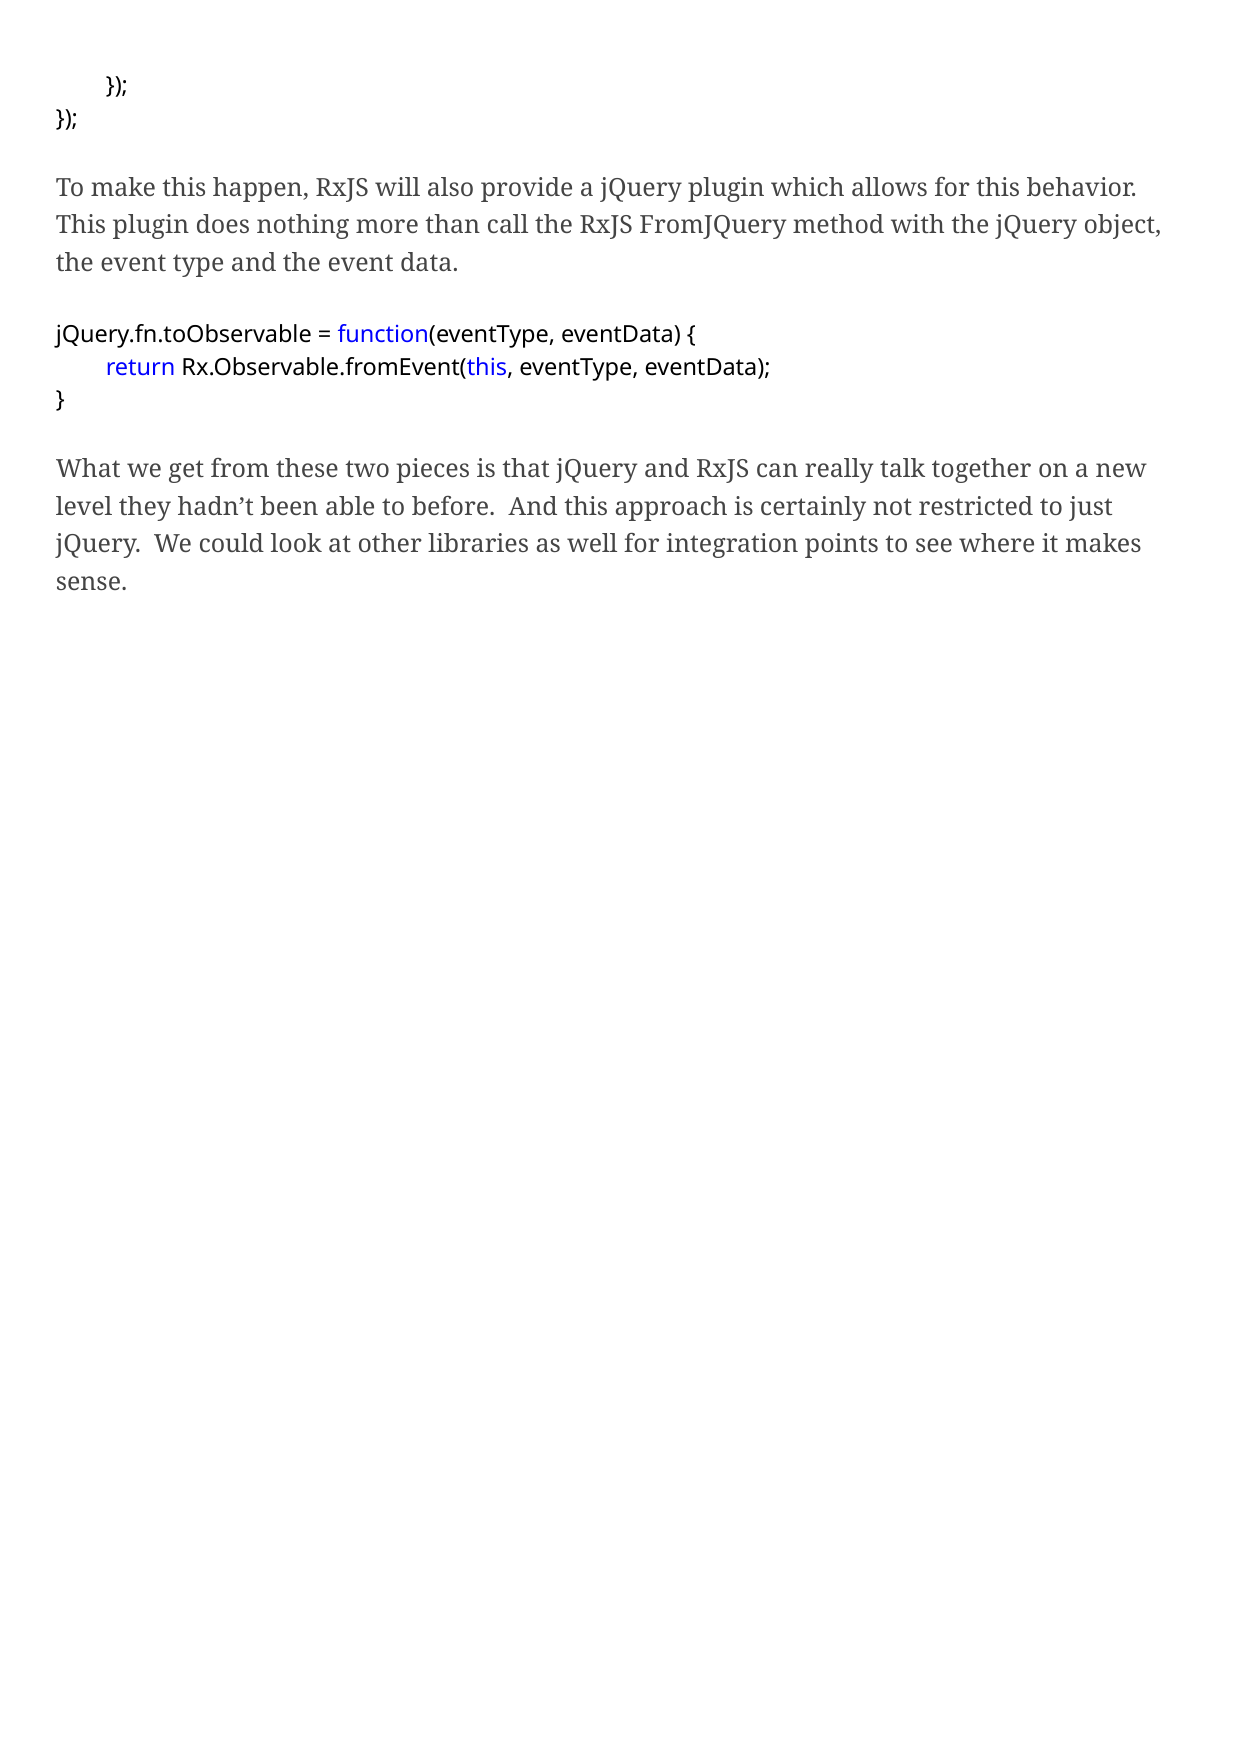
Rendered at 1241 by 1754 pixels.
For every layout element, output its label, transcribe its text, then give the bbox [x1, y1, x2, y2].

text What we get from these two pieces is that jQuery and RxJS can really talk together on a new level they hadn’t been able to before. And this approach is certainly not restricted to just jQuery. We could look at other libraries as well for integration points to see where it makes sense. [56, 447, 1178, 597]
text }); [56, 101, 1178, 133]
text } [56, 382, 1178, 415]
text }); [56, 68, 1178, 101]
text return Rx.Observable.fromEvent(this, eventType, eventData); [56, 349, 1178, 382]
text To make this happen, RxJS will also provide a jQuery plugin which allows for this behavior. This plugin does nothing more than call the RxJS FromJQuery method with the jQuery object, the event type and the event data. [56, 166, 1178, 279]
text jQuery.fn.toObservable = function(eventType, eventData) { [56, 316, 1178, 349]
